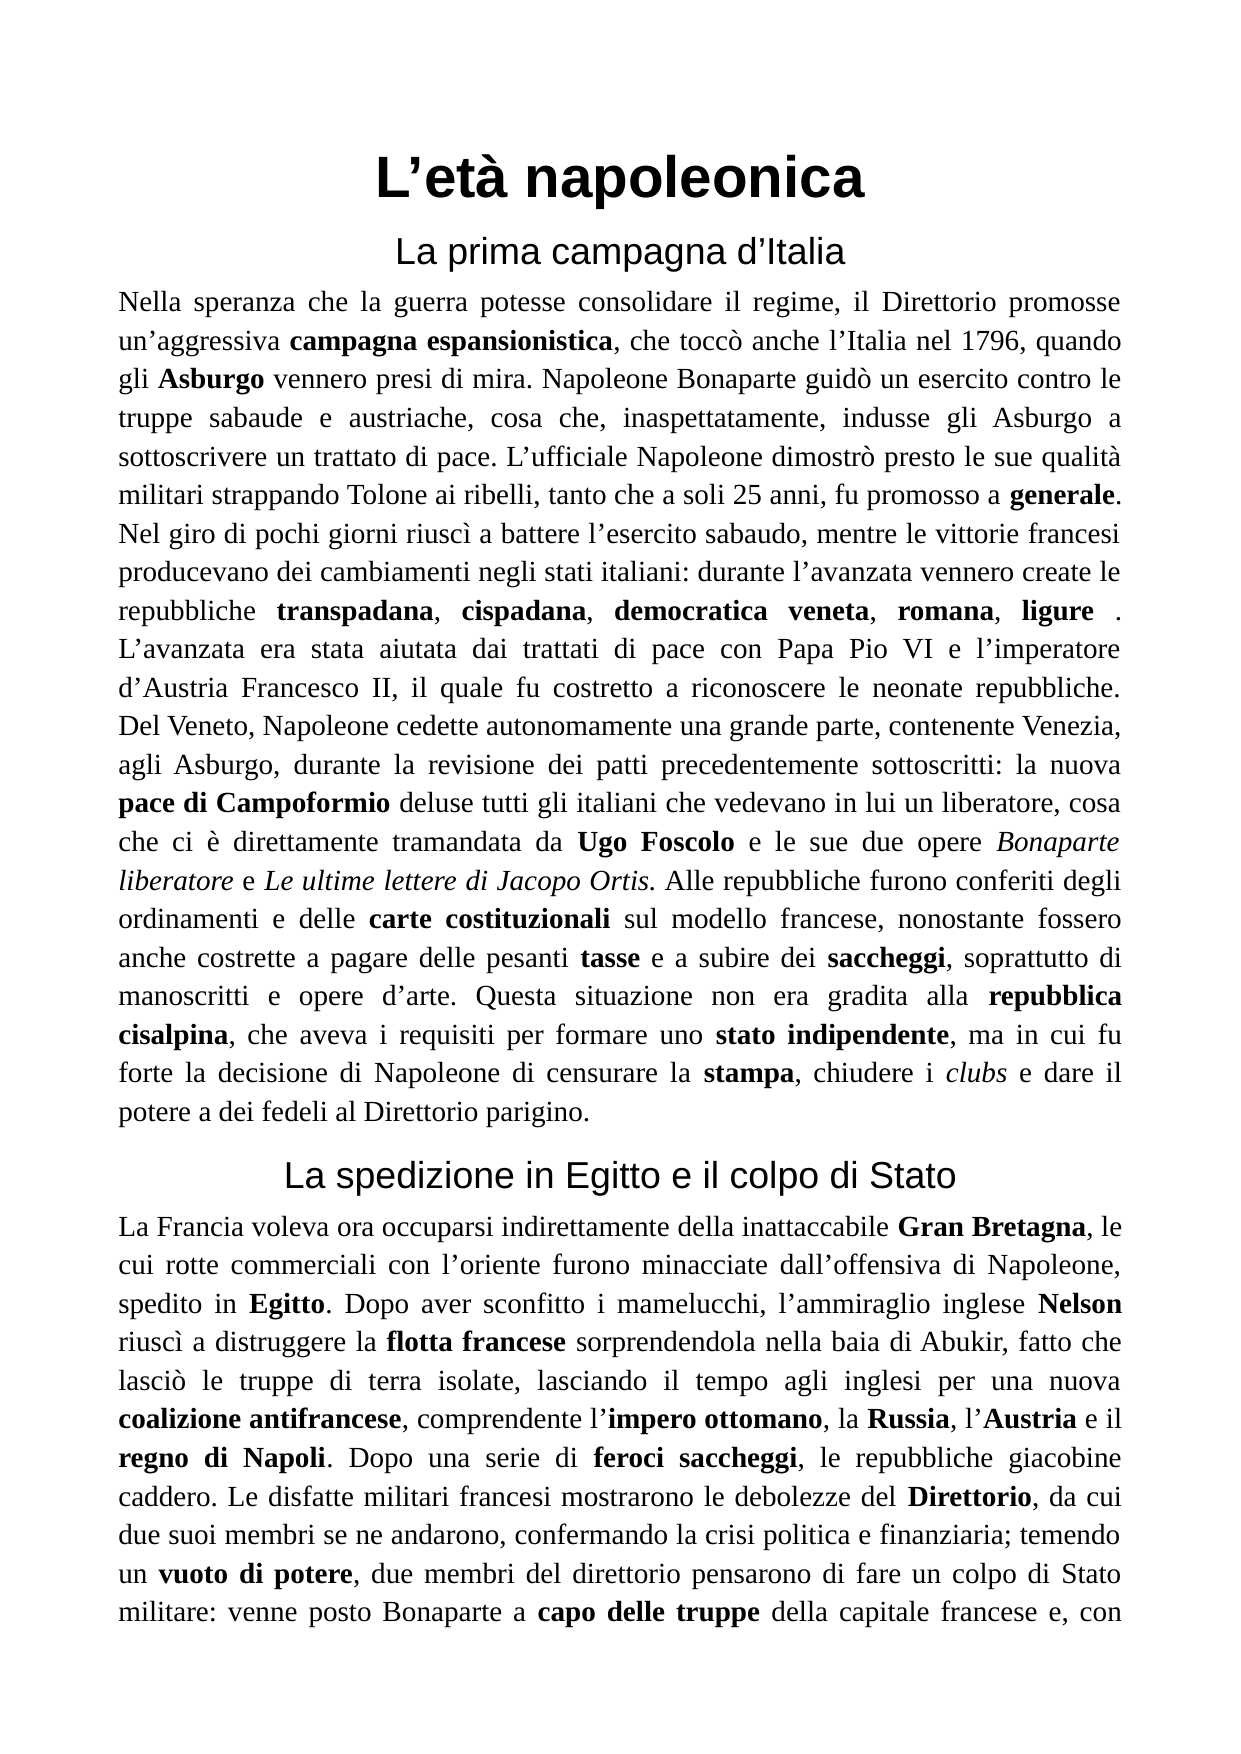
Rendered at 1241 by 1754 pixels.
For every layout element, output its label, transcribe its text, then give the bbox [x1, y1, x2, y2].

text Nella speranza che la guerra potesse consolidare il regime, il Direttorio promosse un’aggressiva campagna espansionistica, che toccò anche l’Italia nel 1796, quando gli Asburgo vennero presi di mira. Napoleone Bonaparte guidò un esercito contro le truppe sabaude e austriache, cosa che, inaspettatamente, indusse gli Asburgo a sottoscrivere un trattato di pace. L’ufficiale Napoleone dimostrò presto le sue qualità militari strappando Tolone ai ribelli, tanto che a soli 25 anni, fu promosso a generale. Nel giro di pochi giorni riuscì a battere l’esercito sabaudo, mentre le vittorie francesi producevano dei cambiamenti negli stati italiani: durante l’avanzata vennero create le repubbliche transpadana, cispadana, democratica veneta, romana, ligure . L’avanzata era stata aiutata dai trattati di pace con Papa Pio VI e l’imperatore d’Austria Francesco II, il quale fu costretto a riconoscere le neonate repubbliche. Del Veneto, Napoleone cedette autonomamente una grande parte, contenente Venezia, agli Asburgo, durante la revisione dei patti precedentemente sottoscritti: la nuova pace di Campoformio deluse tutti gli italiani che vedevano in lui un liberatore, cosa che ci è direttamente tramandata da Ugo Foscolo e le sue due opere Bonaparte liberatore e Le ultime lettere di Jacopo Ortis. Alle repubbliche furono conferiti degli ordinamenti e delle carte costituzionali sul modello francese, nonostante fossero anche costrette a pagare delle pesanti tasse e a subire dei saccheggi, soprattutto di manoscritti e opere d’arte. Questa situazione non era gradita alla repubblica cisalpina, che aveva i requisiti per formare uno stato indipendente, ma in cui fu forte la decisione di Napoleone di censurare la stampa, chiudere i clubs e dare il potere a dei fedeli al Direttorio parigino. [118, 284, 1122, 1127]
title L’età napoleonica [118, 143, 1122, 210]
text La Francia voleva ora occuparsi indirettamente della inattaccabile Gran Bretagna, le cui rotte commerciali con l’oriente furono minacciate dall’offensiva di Napoleone, spedito in Egitto. Dopo aver sconfitto i mamelucchi, l’ammiraglio inglese Nelson riuscì a distruggere la flotta francese sorprendendola nella baia di Abukir, fatto che lasciò le truppe di terra isolate, lasciando il tempo agli inglesi per una nuova coalizione antifrancese, comprendente l’impero ottomano, la Russia, l’Austria e il regno di Napoli. Dopo una serie di feroci saccheggi, le repubbliche giacobine caddero. Le disfatte militari francesi mostrarono le debolezze del Direttorio, da cui due suoi membri se ne andarono, confermando la crisi politica e finanziaria; temendo un vuoto di potere, due membri del direttorio pensarono di fare un colpo di Stato militare: venne posto Bonaparte a capo delle truppe della capitale francese e, con [118, 1209, 1122, 1628]
subtitle La spedizione in Egitto e il colpo di Stato [118, 1153, 1122, 1196]
subtitle La prima campagna d’Italia [118, 229, 1122, 272]
